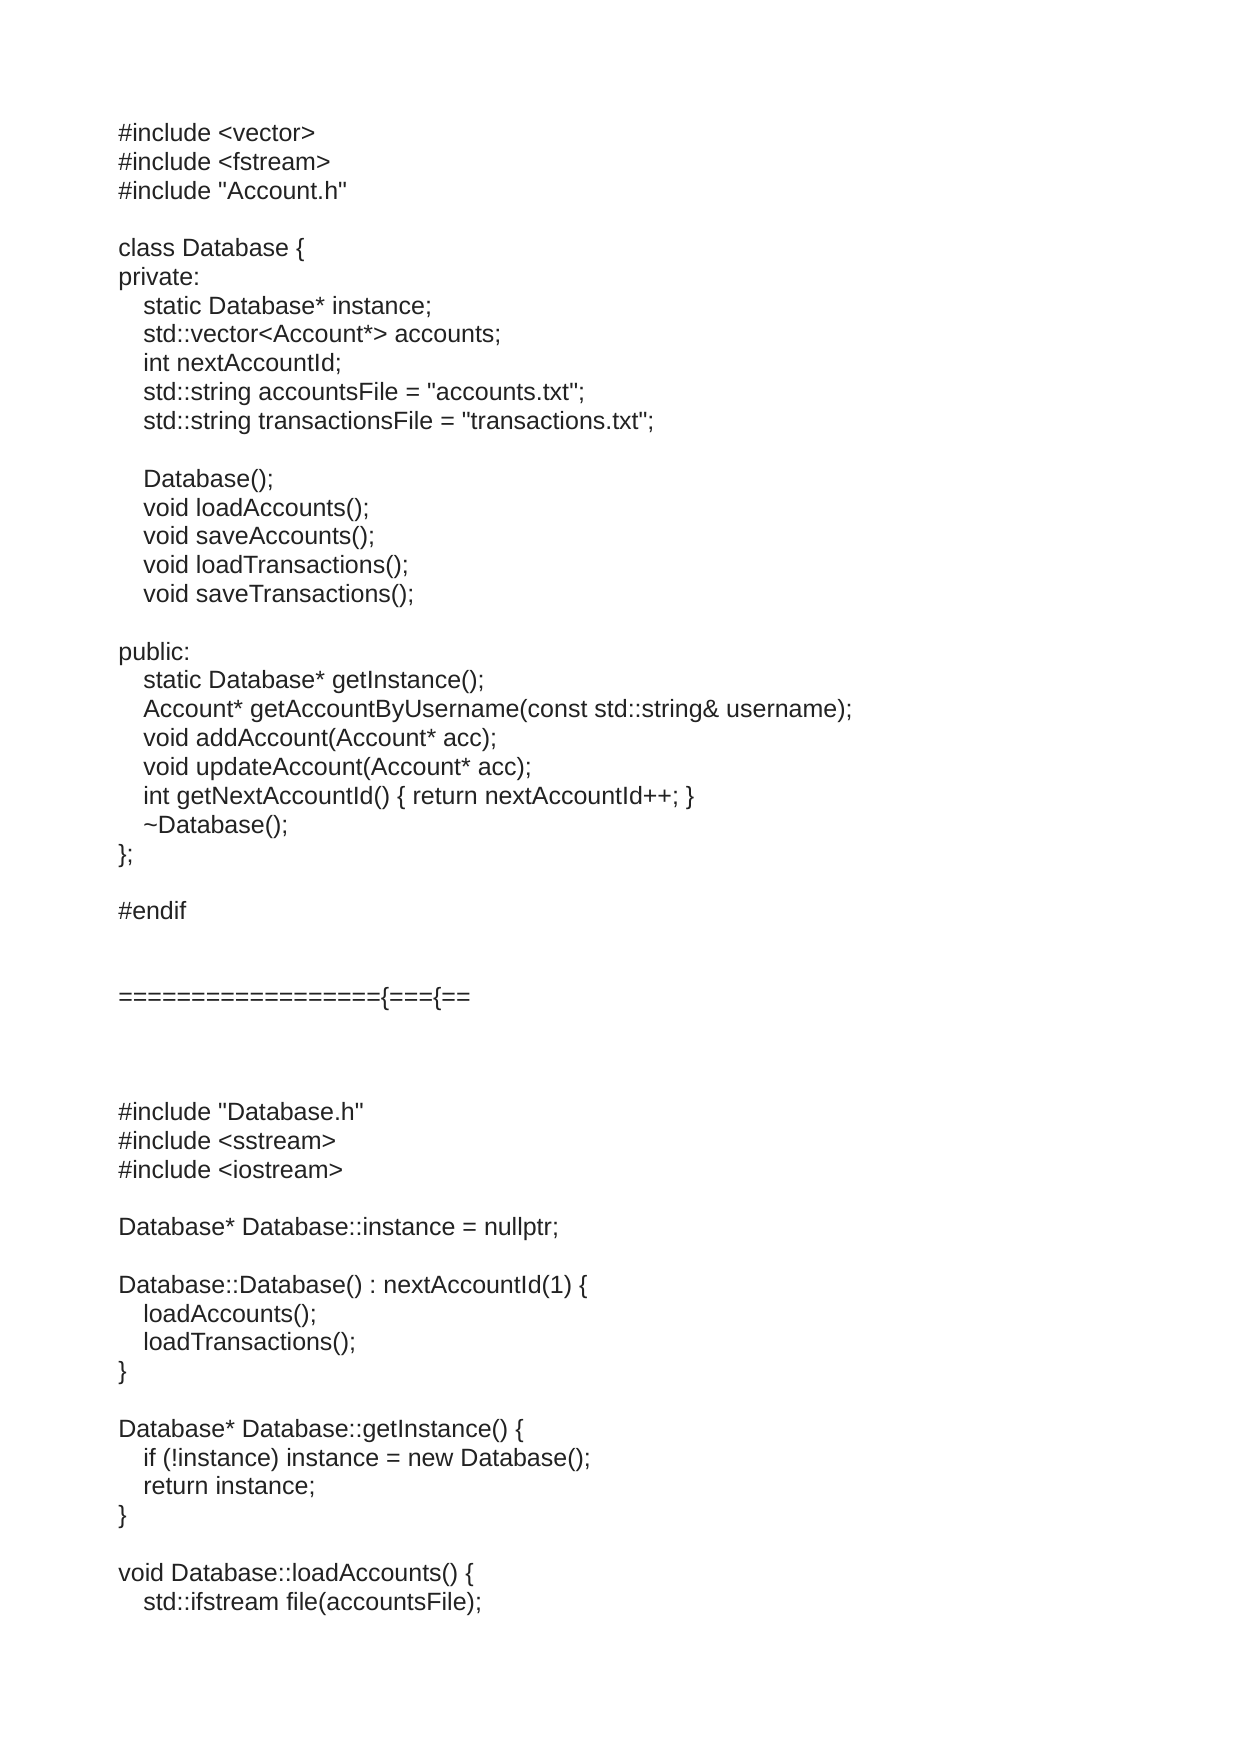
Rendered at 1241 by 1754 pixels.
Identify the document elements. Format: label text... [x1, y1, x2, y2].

text static Database* getInstance(); [118, 665, 1122, 694]
text return instance; [118, 1471, 1122, 1500]
text std::ifstream file(accountsFile); [118, 1586, 1122, 1615]
text void saveTransactions(); [118, 579, 1122, 608]
text #include <sstream> [118, 1126, 1122, 1155]
text std::vector<Account*> accounts; [118, 319, 1122, 348]
text Database(); [118, 464, 1122, 492]
text Database* Database::instance = nullptr; [118, 1212, 1122, 1241]
text void addAccount(Account* acc); [118, 723, 1122, 752]
text ~Database(); [118, 810, 1122, 838]
text Account* getAccountByUsername(const std::string& username); [118, 694, 1122, 723]
text loadAccounts(); [118, 1298, 1122, 1327]
text static Database* instance; [118, 291, 1122, 319]
text int nextAccountId; [118, 348, 1122, 377]
text #include <iostream> [118, 1155, 1122, 1183]
text void loadAccounts(); [118, 492, 1122, 521]
text if (!instance) instance = new Database(); [118, 1442, 1122, 1471]
text void saveAccounts(); [118, 521, 1122, 550]
text #include <vector> [118, 118, 1122, 147]
text private: [118, 262, 1122, 291]
text } [118, 1500, 1122, 1529]
text class Database { [118, 233, 1122, 262]
text }; [118, 838, 1122, 867]
text void updateAccount(Account* acc); [118, 752, 1122, 781]
text int getNextAccountId() { return nextAccountId++; } [118, 781, 1122, 810]
text #include <fstream> [118, 147, 1122, 176]
text =================={==={== [118, 982, 1122, 1011]
text #include "Account.h" [118, 176, 1122, 204]
text public: [118, 637, 1122, 665]
text } [118, 1356, 1122, 1385]
text #endif [118, 896, 1122, 925]
text void Database::loadAccounts() { [118, 1558, 1122, 1586]
text std::string transactionsFile = "transactions.txt"; [118, 406, 1122, 435]
text Database::Database() : nextAccountId(1) { [118, 1270, 1122, 1298]
text std::string accountsFile = "accounts.txt"; [118, 377, 1122, 406]
text void loadTransactions(); [118, 550, 1122, 579]
text Database* Database::getInstance() { [118, 1414, 1122, 1442]
text loadTransactions(); [118, 1327, 1122, 1356]
text #include "Database.h" [118, 1097, 1122, 1126]
